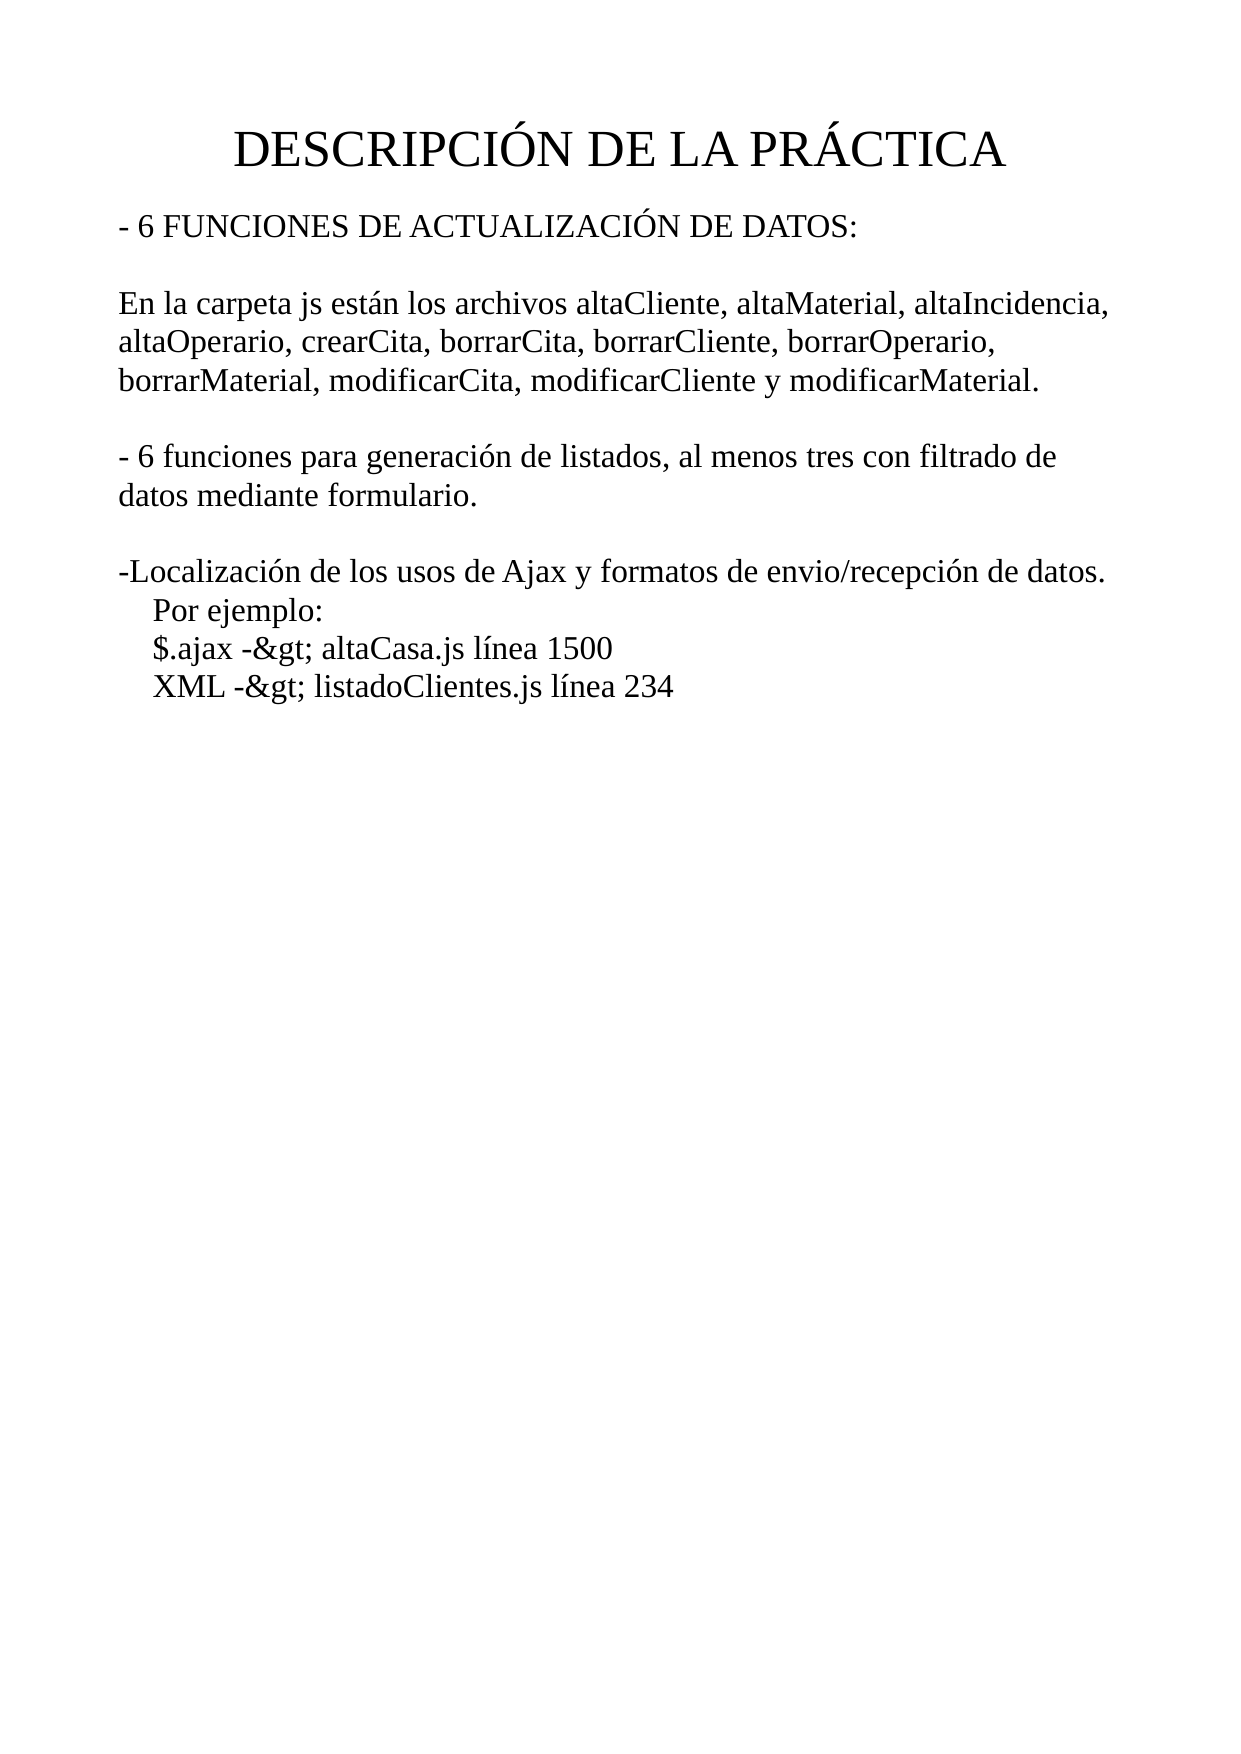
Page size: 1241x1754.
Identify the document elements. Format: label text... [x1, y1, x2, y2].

text En la carpeta js están los archivos altaCliente, altaMaterial, altaIncidencia, altaOperario, crearCita, borrarCita, borrarCliente, borrarOperario, borrarMaterial, modificarCita, modificarCliente y modificarMaterial. [118, 283, 1122, 398]
text - 6 funciones para generación de listados, al menos tres con filtrado de [118, 437, 1122, 475]
text - 6 FUNCIONES DE ACTUALIZACIÓN DE DATOS: [118, 207, 1122, 245]
text DESCRIPCIÓN DE LA PRÁCTICA [118, 118, 1122, 178]
text  Por ejemplo: [118, 590, 1122, 628]
text datos mediante formulario. [118, 475, 1122, 513]
text  $.ajax -&gt; altaCasa.js línea 1500 [118, 628, 1122, 667]
text  XML -&gt; listadoClientes.js línea 234 [118, 667, 1122, 705]
text -Localización de los usos de Ajax y formatos de envio/recepción de datos. [118, 552, 1122, 590]
